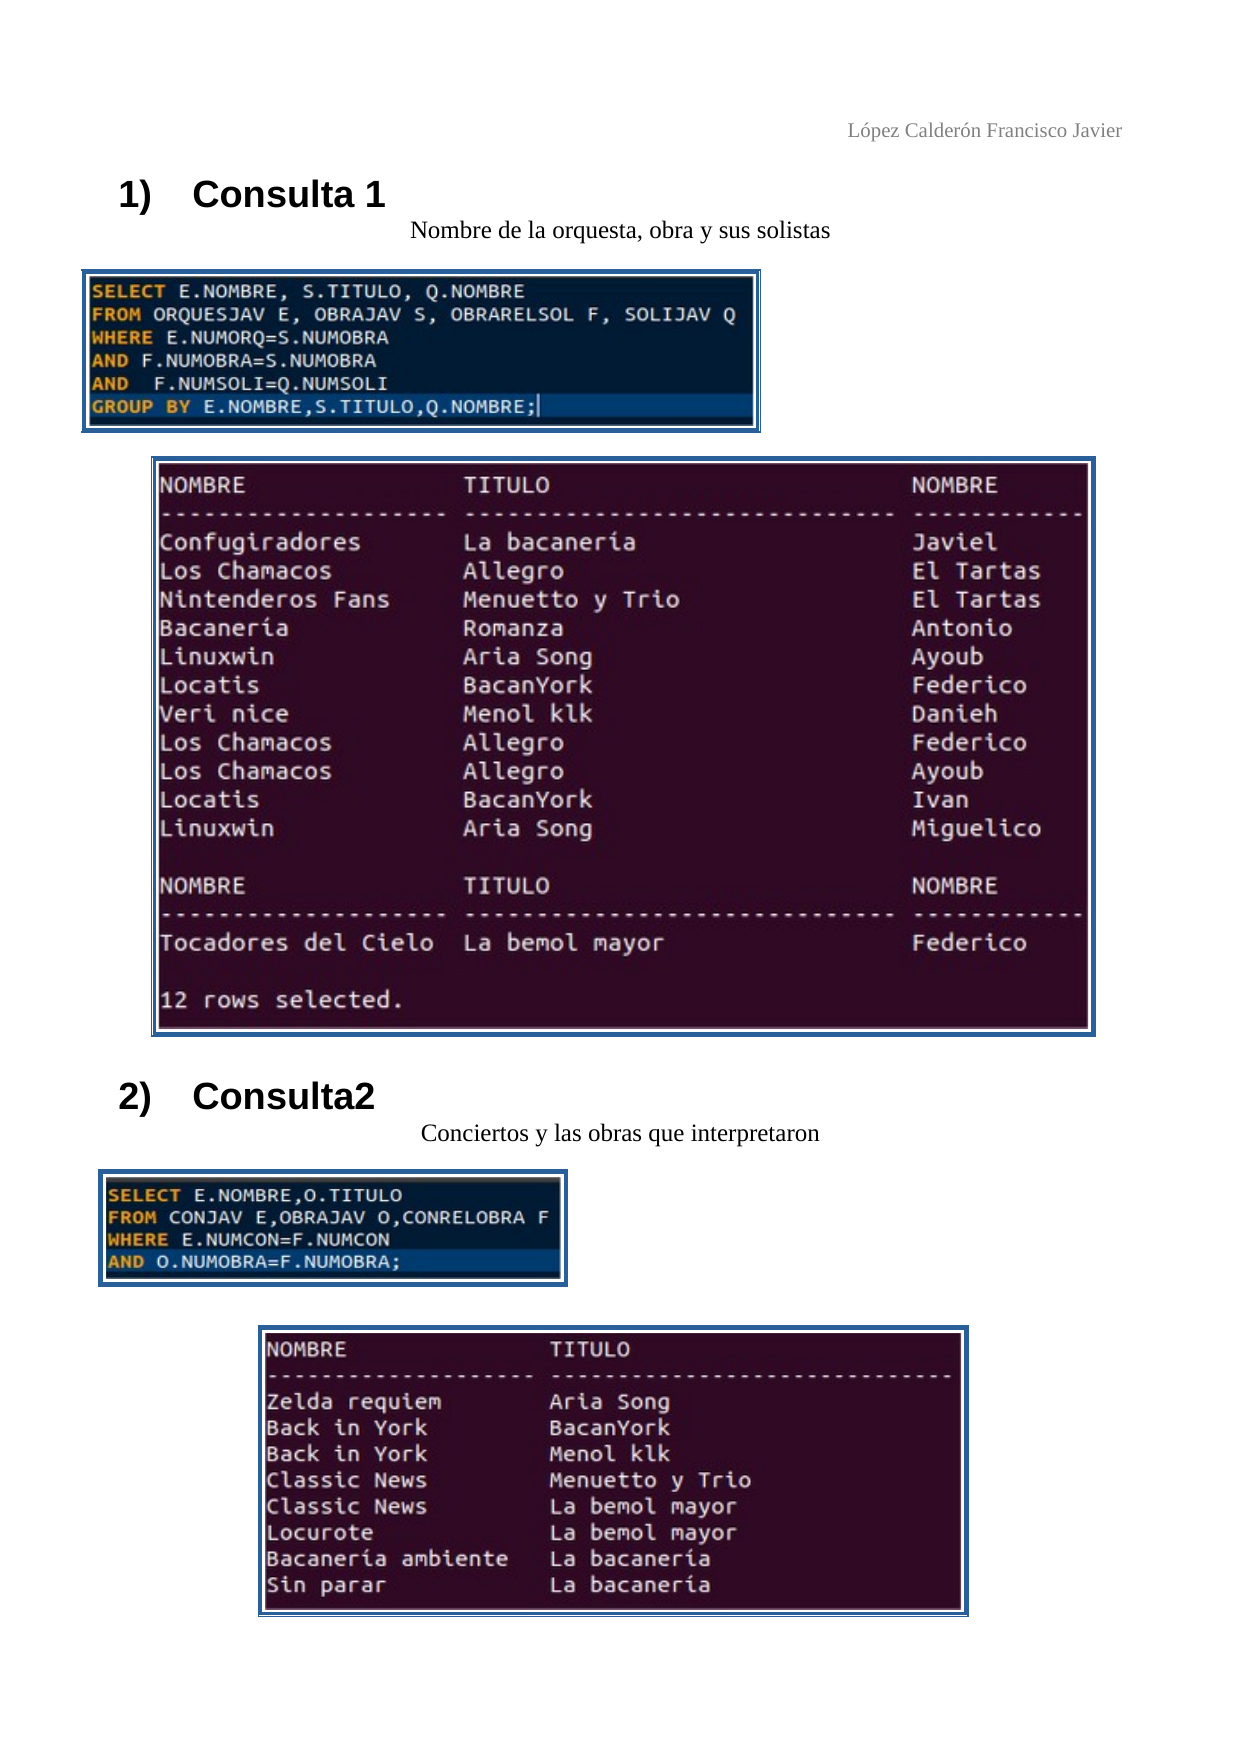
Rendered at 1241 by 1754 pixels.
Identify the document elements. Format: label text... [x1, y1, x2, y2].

subtitle Consulta2 [118, 1074, 1122, 1118]
subtitle Consulta 1 [118, 172, 1122, 215]
picture [158, 463, 1089, 1029]
picture [89, 276, 754, 426]
text Conciertos y las obras que interpretaron [118, 1118, 1122, 1146]
picture [265, 1333, 962, 1610]
picture [106, 1177, 561, 1279]
text Nombre de la orquesta, obra y sus solistas [118, 215, 1122, 244]
